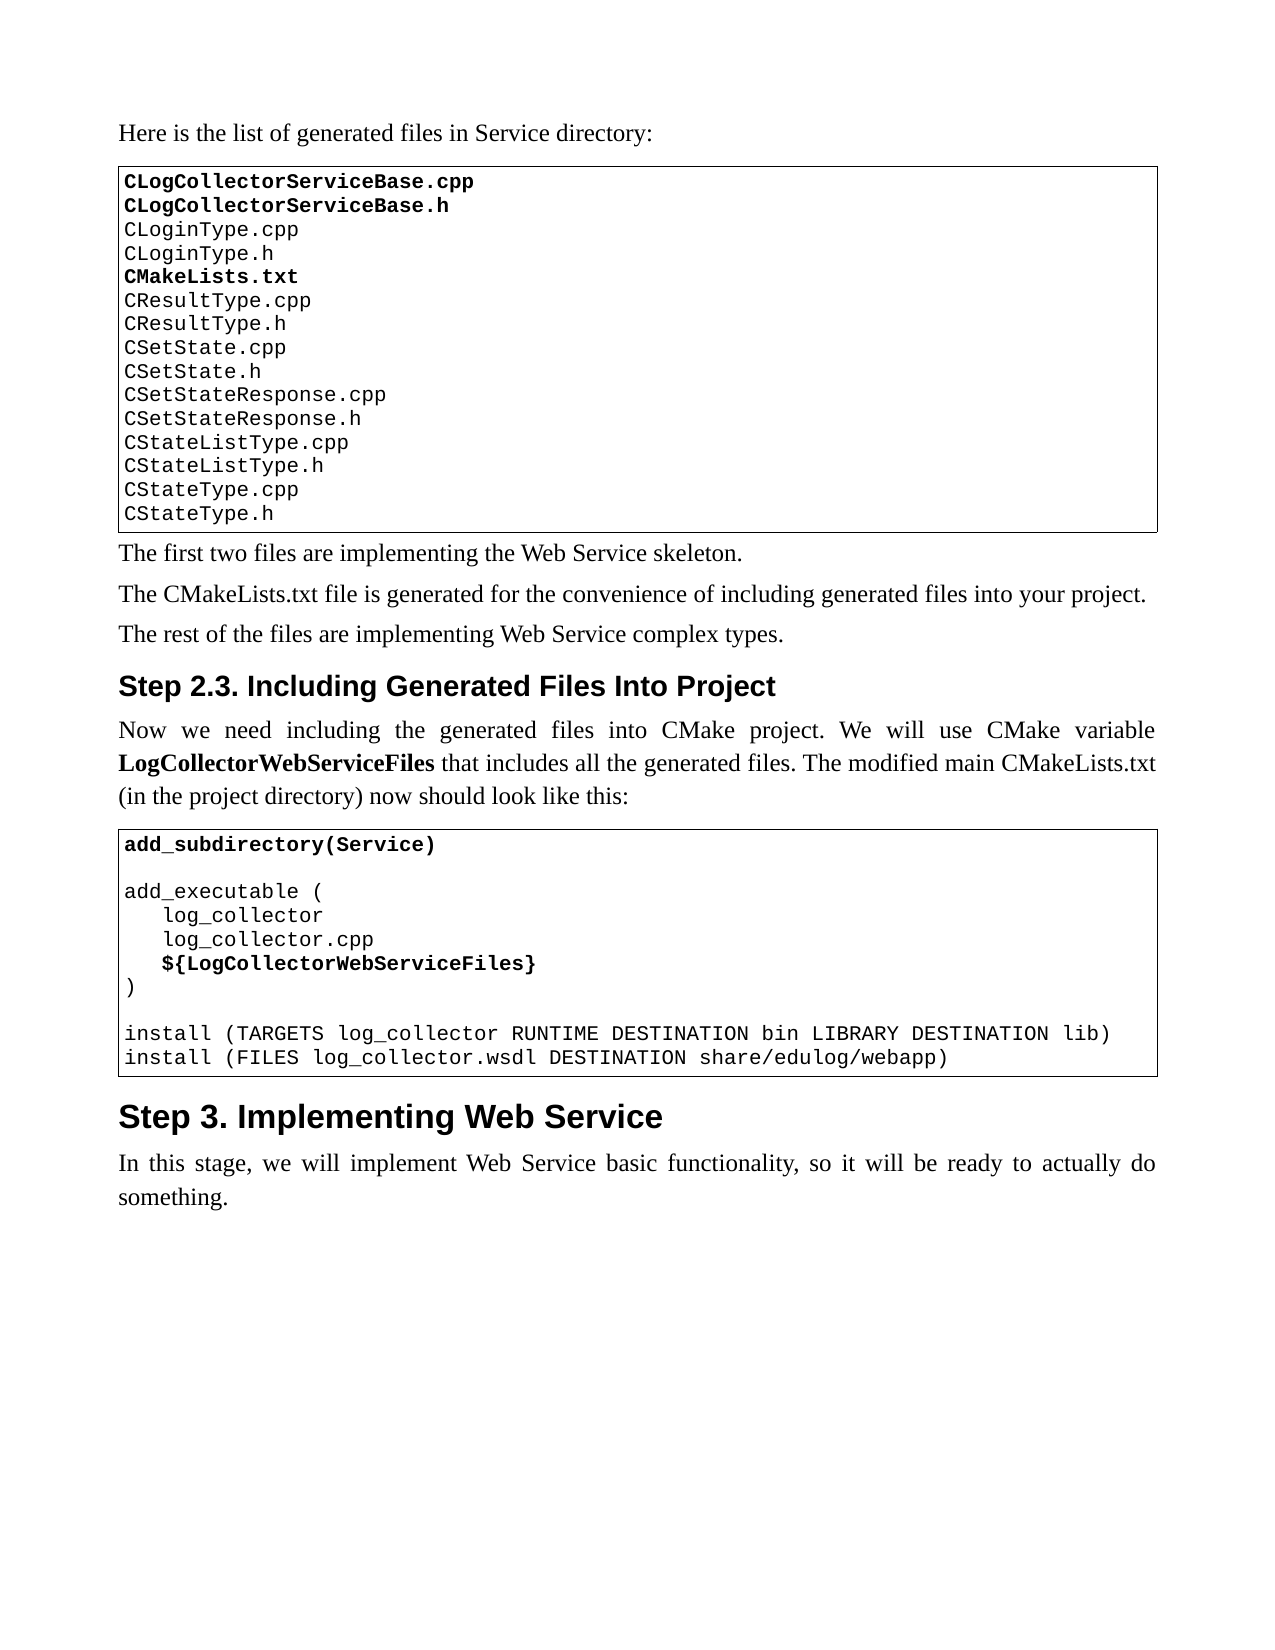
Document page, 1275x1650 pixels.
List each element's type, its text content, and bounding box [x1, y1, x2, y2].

text Now we need including the generated files into CMake project. We will use CMake variable LogCollectorWebServiceFiles that includes all the generated files. The modified main CMakeLists.txt (in the project directory) now should look like this: [118, 715, 1157, 809]
text The CMakeLists.txt file is generated for the convenience of including generated files into your project. [118, 579, 1157, 607]
text The first two files are implementing the Web Service skeleton. [118, 538, 1157, 567]
subtitle Step 3. Implementing Web Service [118, 1097, 1157, 1136]
text Here is the list of generated files in Service directory: [118, 118, 1157, 147]
subtitle Step 2.3. Including Generated Files Into Project [118, 668, 1157, 702]
table_header add_subdirectory(Service) add_executable ( log_collector log_collector.cpp ${LogCollectorWebServiceFiles} ) install (TARGETS log_collector RUNTIME DESTINATION bin LIBRARY DESTINATION lib) install (FILES log_collector.wsdl DESTINATION share/edulog/webapp) [119, 830, 1157, 1076]
table_header CLogCollectorServiceBase.cpp CLogCollectorServiceBase.h CLoginType.cpp CLoginType.h CMakeLists.txt CResultType.cpp CResultType.h CSetState.cpp CSetState.h CSetStateResponse.cpp CSetStateResponse.h CStateListType.cpp CStateListType.h CStateType.cpp CStateType.h [119, 167, 1157, 532]
text The rest of the files are implementing Web Service complex types. [118, 619, 1157, 648]
text In this stage, we will implement Web Service basic functionality, so it will be ready to actually do something. [118, 1148, 1157, 1210]
